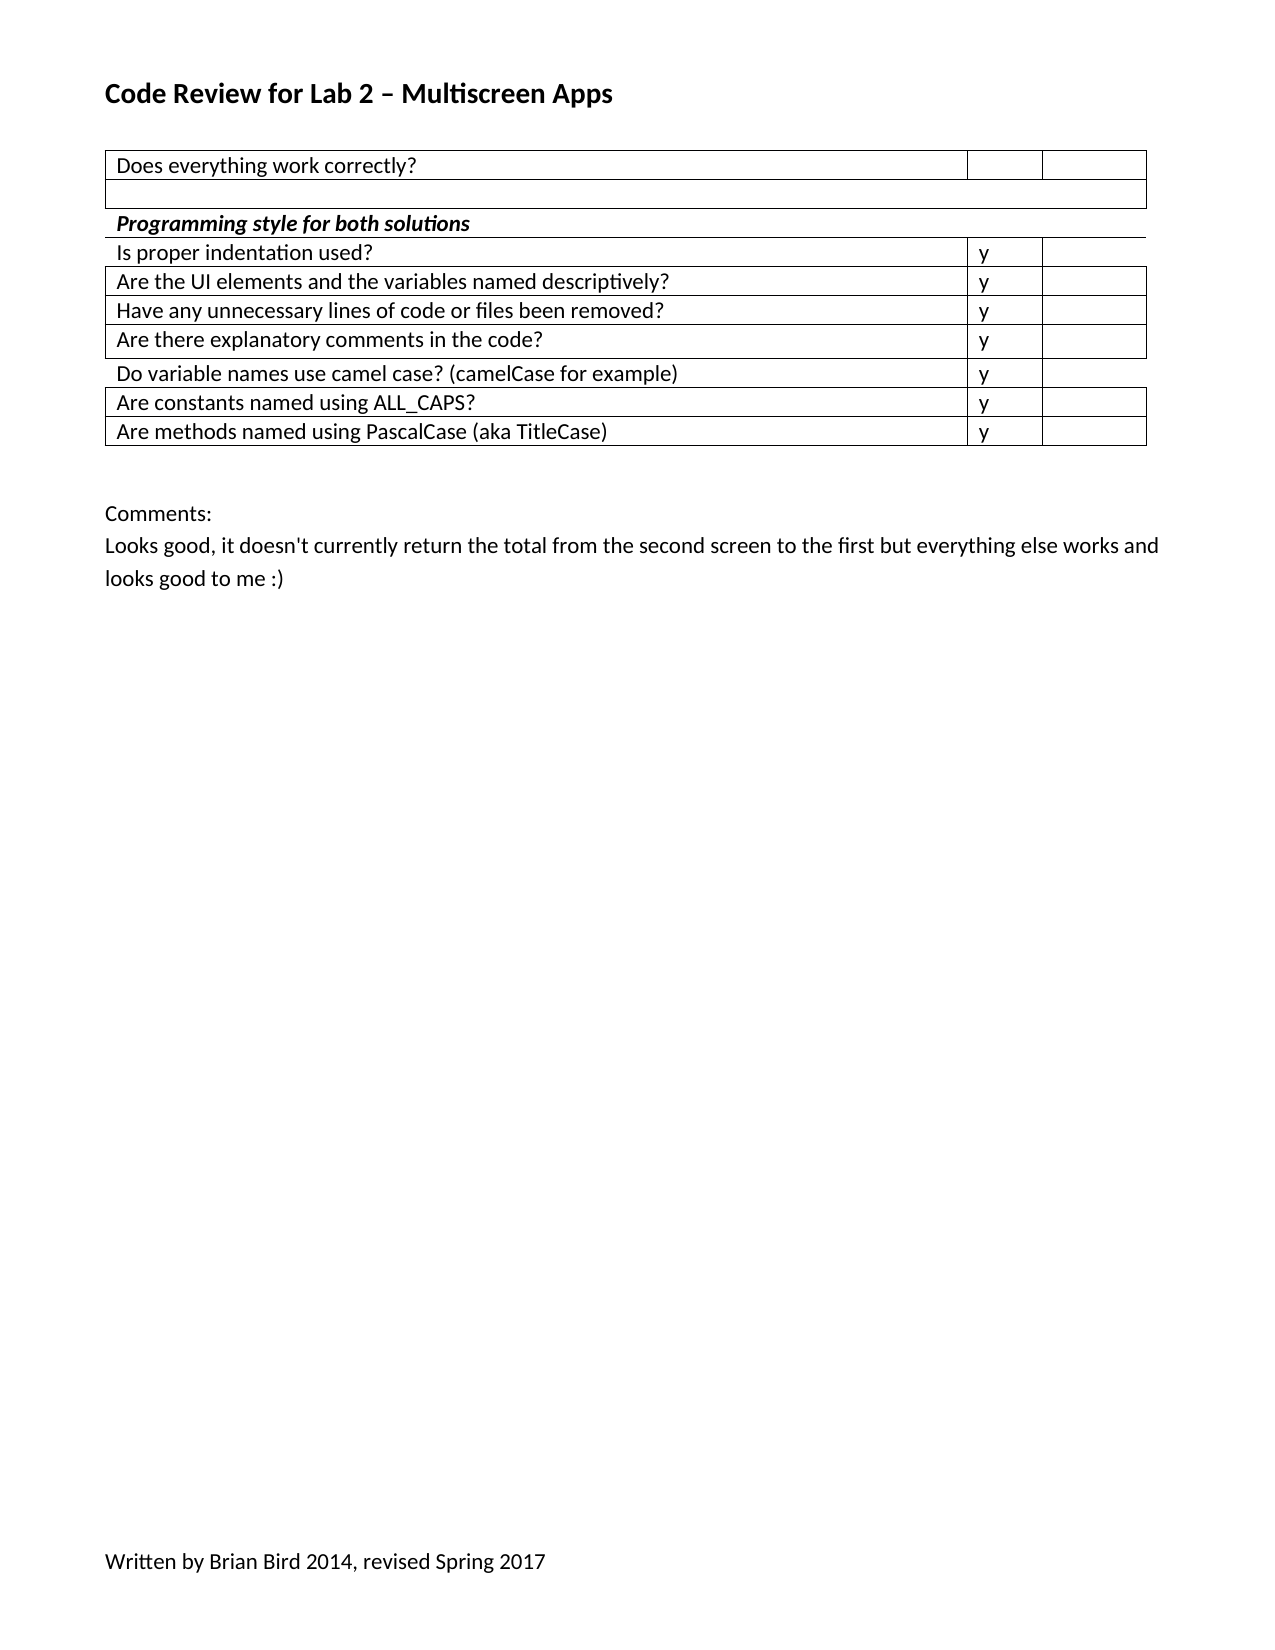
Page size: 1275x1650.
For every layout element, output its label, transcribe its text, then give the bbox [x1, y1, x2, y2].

table_cell Are there explanatory comments in the code? [106, 325, 967, 358]
table_cell [1043, 296, 1146, 324]
table_cell Are the UI elements and the variables named descriptively? [106, 267, 967, 295]
text Comments: Looks good, it doesn't currently return the total from the second screen to the first but everything else works and looks good to me :) [105, 499, 1170, 592]
table_cell [1043, 151, 1146, 179]
table_cell [1043, 267, 1146, 295]
table_cell y [968, 325, 1042, 358]
table_cell [106, 180, 1146, 208]
table_cell y [968, 388, 1042, 416]
table_cell y [968, 296, 1042, 324]
table_cell Are constants named using ALL_CAPS? [106, 388, 967, 416]
table_cell Have any unnecessary lines of code or files been removed? [106, 296, 967, 324]
table_cell [968, 151, 1042, 179]
table_cell y [968, 267, 1042, 295]
table_cell Does everything work correctly? [106, 151, 967, 179]
table_cell [1043, 417, 1146, 445]
table_cell Are methods named using PascalCase (aka TitleCase) [106, 417, 967, 445]
table_cell Is proper indentation used? [105, 238, 967, 266]
table_cell y [968, 238, 1042, 266]
table_cell [1043, 388, 1146, 416]
table_cell y [968, 359, 1042, 387]
table_cell [1043, 359, 1146, 387]
table_cell Do variable names use camel case? (camelCase for example) [105, 359, 967, 387]
table_cell [1043, 325, 1146, 358]
table_cell [1043, 238, 1146, 266]
table_cell y [968, 417, 1042, 445]
table_cell Programming style for both solutions [105, 209, 1146, 237]
